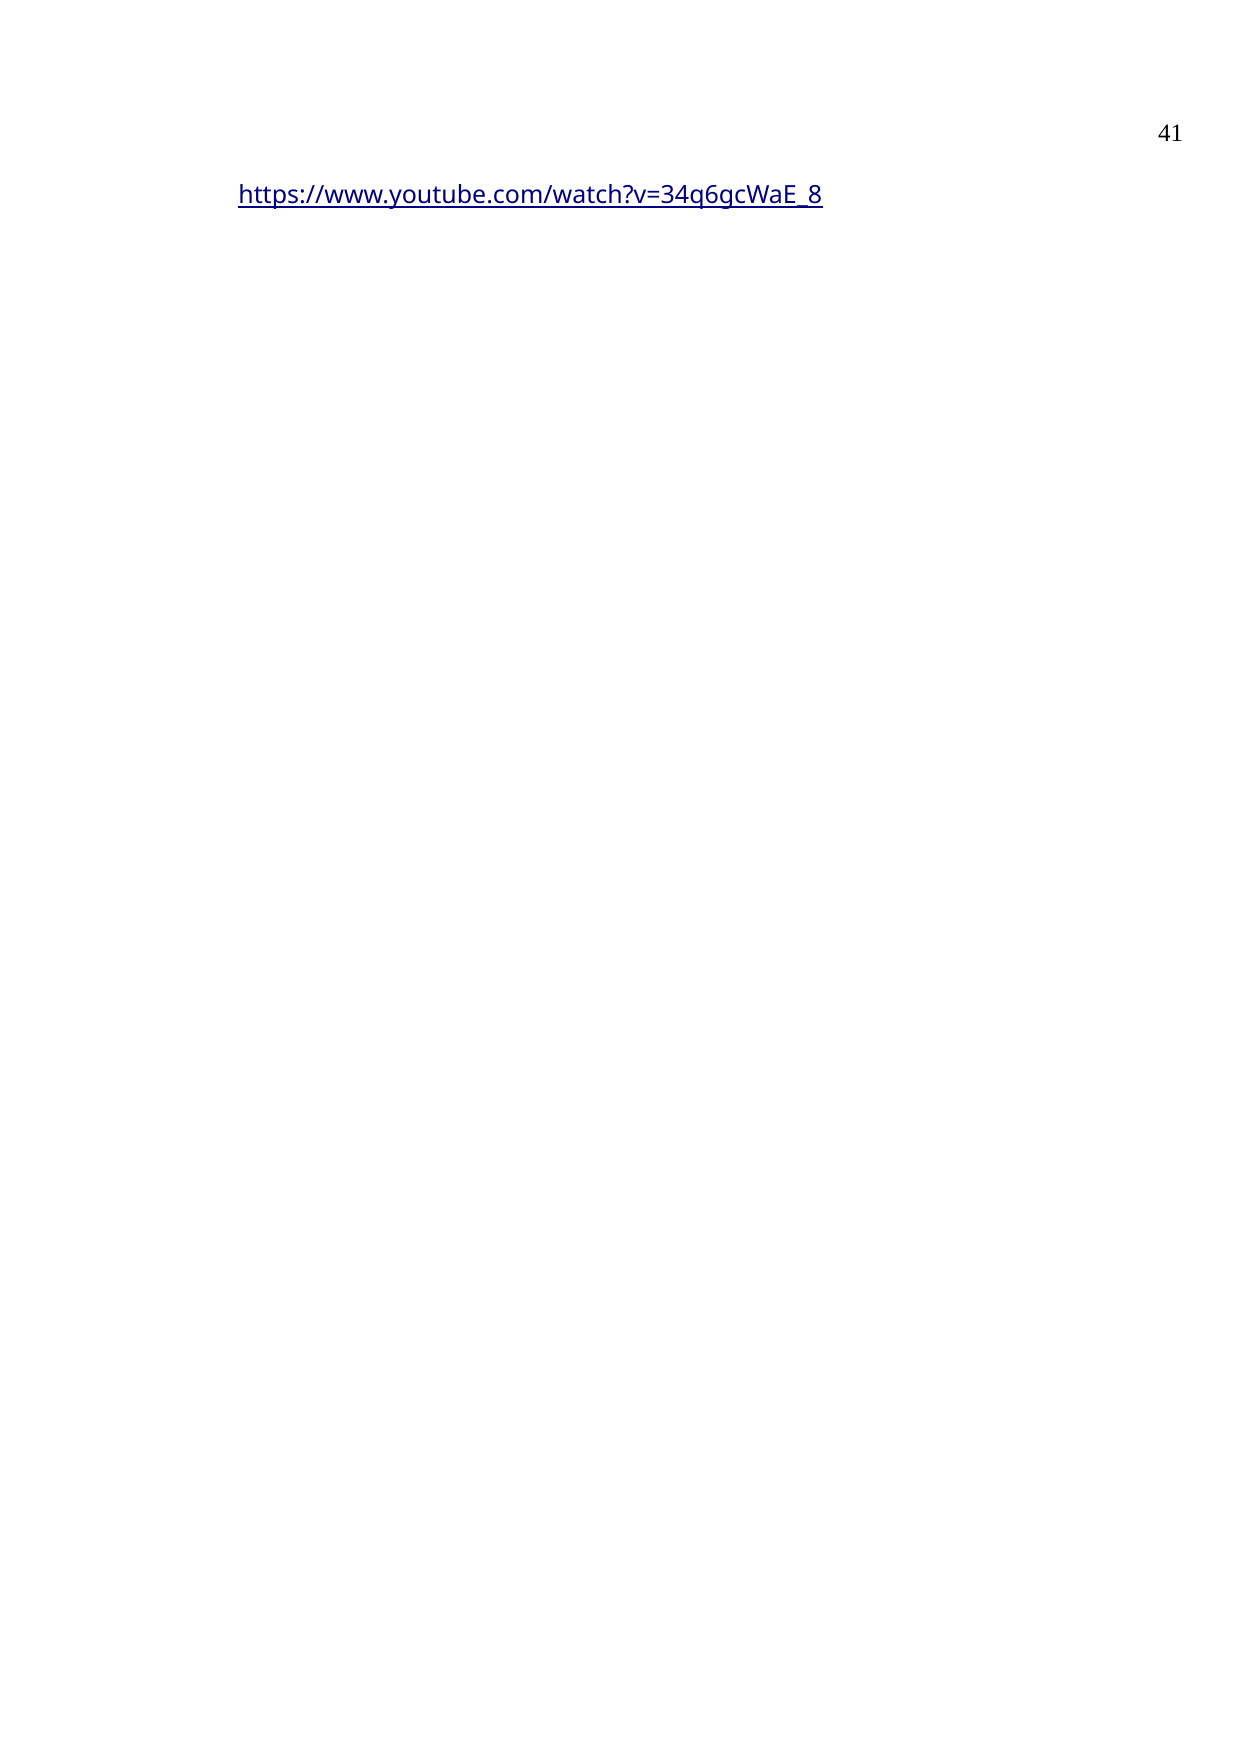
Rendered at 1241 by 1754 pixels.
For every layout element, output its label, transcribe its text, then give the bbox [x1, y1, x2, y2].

text https://www.youtube.com/watch?v=34q6gcWaE_8 [179, 177, 1121, 211]
